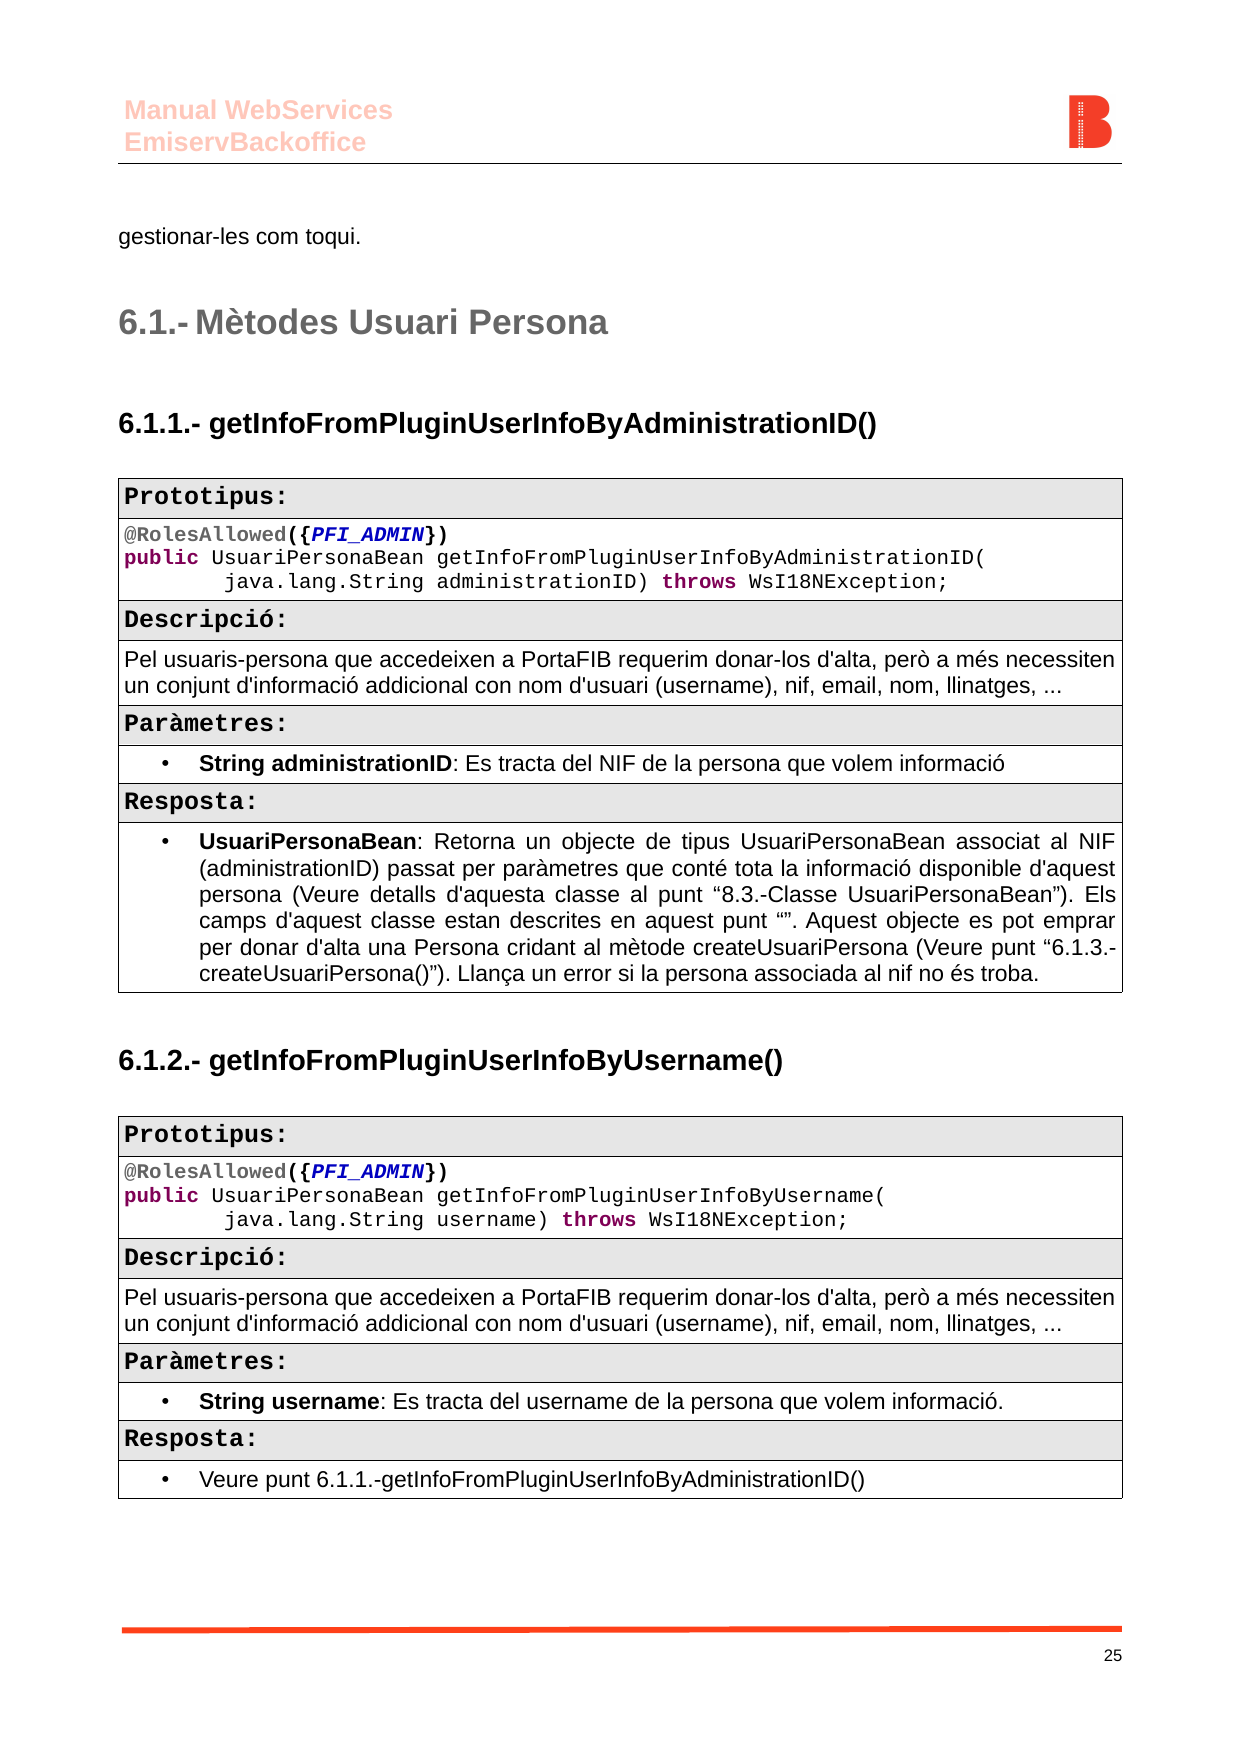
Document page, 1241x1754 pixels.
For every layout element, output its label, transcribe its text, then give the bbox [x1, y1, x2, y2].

table_cell Paràmetres: [119, 1344, 1122, 1382]
subtitle getInfoFromPluginUserInfoByUsername() [118, 1043, 1122, 1077]
table_cell Paràmetres: [119, 706, 1122, 744]
table_cell Veure punt 6.1.1getInfoFromPluginUserInfoByAdministrationID() [119, 1461, 1122, 1498]
table_cell Descripció: [119, 601, 1122, 640]
table_cell Resposta: [119, 1421, 1122, 1460]
table_cell Pel usuaris-persona que accedeixen a PortaFIB requerim donar-los d'alta, però a més necessiten un conjunt d'informació addicional con nom d'usuari (username), nif, email, nom, llinatges, ... [119, 1279, 1122, 1342]
table_cell Pel usuaris-persona que accedeixen a PortaFIB requerim donar-los d'alta, però a més necessiten un conjunt d'informació addicional con nom d'usuari (username), nif, email, nom, llinatges, ... [119, 641, 1122, 704]
table_cell Descripció: [119, 1239, 1122, 1278]
picture [1063, 94, 1117, 150]
subtitle getInfoFromPluginUserInfoByAdministrationID() [118, 406, 1122, 439]
table_header Prototipus: [119, 479, 1122, 518]
table_cell UsuariPersonaBean: Retorna un objecte de tipus UsuariPersonaBean associat al NIF (administrationID) passat per paràmetres que conté tota la informació disponible d'aquest persona (Veure detalls d'aquesta classe al punt “8.3Classe UsuariPersonaBean”). Els camps d'aquest classe estan descrites en aquest punt “”. Aquest objecte es pot emprar per donar d'alta una Persona cridant al mètode createUsuariPersona (Veure punt “6.1.3createUsuariPersona()”). Llança un error si la persona associada al nif no és troba. [119, 823, 1122, 992]
text gestionar-les com toqui. [118, 223, 1122, 250]
table_cell @RolesAllowed({PFI_ADMIN}) public UsuariPersonaBean getInfoFromPluginUserInfoByAdministrationID( java.lang.String administrationID) throws WsI18NException; [119, 519, 1122, 600]
subtitle Mètodes Usuari Persona [118, 301, 1122, 342]
table_header Prototipus: [119, 1117, 1122, 1156]
table_cell String username: Es tracta del username de la persona que volem informació. [119, 1383, 1122, 1420]
table_cell Resposta: [119, 784, 1122, 822]
table_cell @RolesAllowed({PFI_ADMIN}) public UsuariPersonaBean getInfoFromPluginUserInfoByUsername( java.lang.String username) throws WsI18NException; [119, 1157, 1122, 1238]
table_cell String administrationID: Es tracta del NIF de la persona que volem informació [119, 746, 1122, 782]
